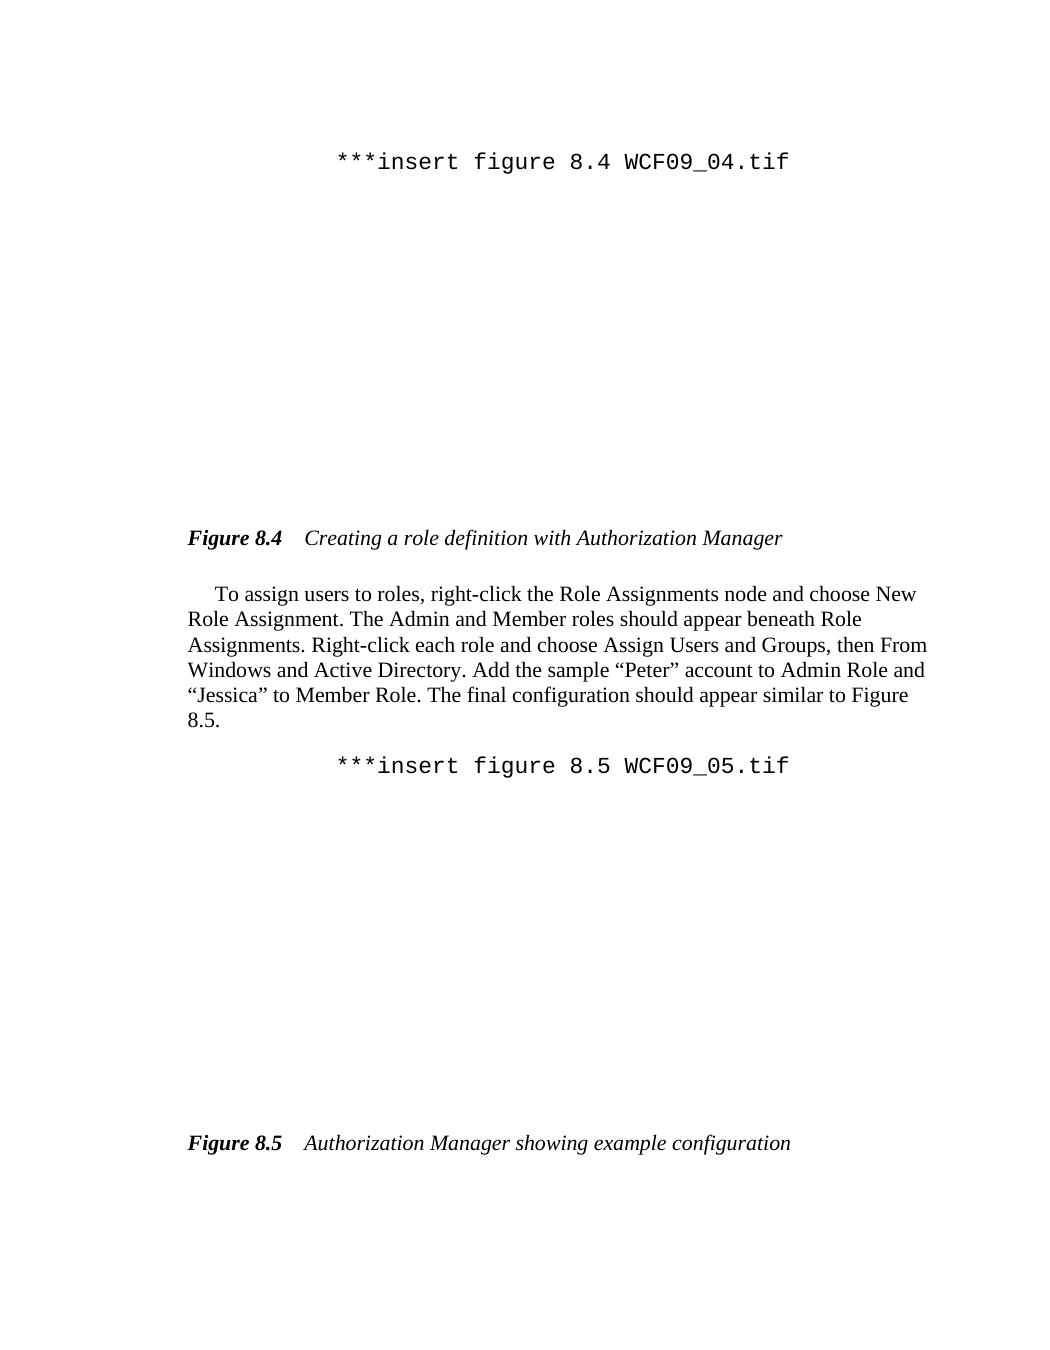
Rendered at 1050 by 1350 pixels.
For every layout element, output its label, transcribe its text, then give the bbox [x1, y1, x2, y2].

table_cell Figure 8.4 Creating a role definition with Authorization Manager [188, 525, 937, 581]
text To assign users to roles, right-click the Role Assignments node and choose New Role Assignment. The Admin and Member roles should appear beneath Role Assignments. Right-click each role and choose Assign Users and Groups, then From Windows and Active Directory. Add the sample “Peter” account to Admin Role and “Jessica” to Member Role. The final configuration should appear similar to Figure 8.5. [187, 581, 937, 732]
table_header ***insert figure 8.5 WCF09_05.tif [188, 755, 937, 1130]
table_cell Figure 8.5 Authorization Manager showing example configuration [188, 1130, 937, 1186]
table_header ***insert figure 8.4 WCF09_04.tif [188, 150, 937, 525]
